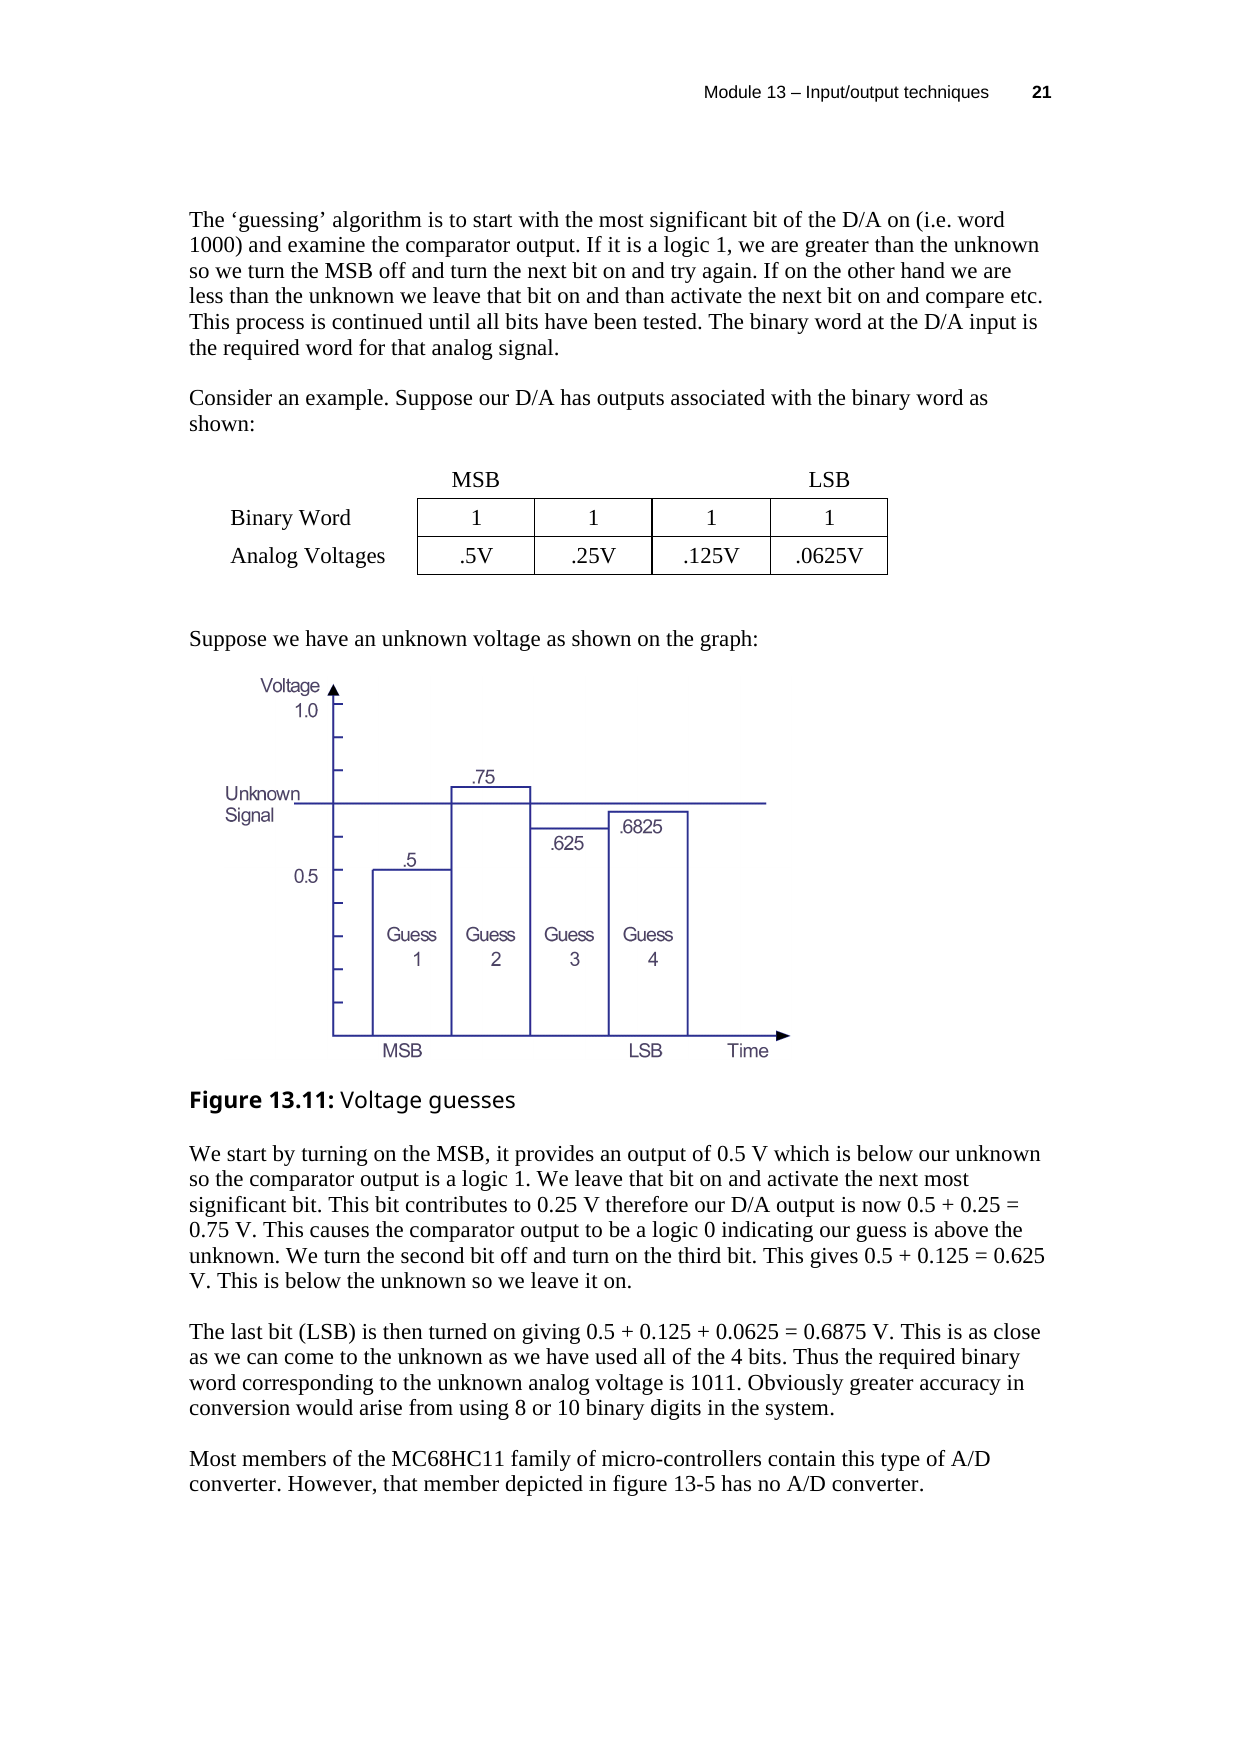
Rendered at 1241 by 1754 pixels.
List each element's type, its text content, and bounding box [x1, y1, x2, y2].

table_header MSB [417, 461, 534, 498]
table_cell Binary Word [224, 499, 417, 537]
table_cell .125V [653, 537, 770, 574]
text Most members of the MC68HC11 family of micro-controllers contain this type of A/D converter. However, that member depicted in figure 13-5 has no A/D converter. [189, 1446, 1051, 1497]
table_header [534, 461, 651, 498]
text Consider an example. Suppose our D/A has outputs associated with the binary word as shown: [189, 385, 1051, 436]
table_cell .25V [535, 537, 651, 574]
table_cell 1 [418, 499, 534, 536]
table_cell 1 [535, 499, 651, 536]
table_cell .0625V [771, 537, 887, 574]
table_cell Analog Voltages [224, 537, 417, 575]
table_header LSB [770, 461, 888, 498]
text The ‘guessing’ algorithm is to start with the most significant bit of the D/A on (i.e. word 1000) and examine the comparator output. If it is a logic 1, we are greater than the unknown so we turn the MSB off and turn the next bit on and try again. If on the other hand we are less than the unknown we leave that bit on and than activate the next bit on and compare etc. This process is continued until all bits have been tested. The binary word at the D/A input is the required word for that analog signal. [189, 207, 1051, 360]
table_cell 1 [771, 499, 887, 536]
text Suppose we have an unknown voltage as shown on the graph: [189, 626, 1051, 651]
text Figure 13.11: Voltage guesses [189, 1084, 1051, 1116]
table_cell .5V [418, 537, 534, 574]
text We start by turning on the MSB, it provides an output of 0.5 V which is below our unknown so the comparator output is a logic 1. We leave that bit on and activate the next most significant bit. This bit contributes to 0.25 V therefore our D/A output is now 0.5 + 0.25 = 0.75 V. This causes the comparator output to be a logic 0 indicating our guess is above the unknown. We turn the second bit off and turn on the third bit. This gives 0.5 + 0.125 = 0.625 V. This is below the unknown so we leave it on. [189, 1141, 1051, 1294]
picture [224, 676, 792, 1060]
table_header [651, 461, 770, 498]
table_cell 1 [653, 499, 770, 536]
text The last bit (LSB) is then turned on giving 0.5 + 0.125 + 0.0625 = 0.6875 V. This is as close as we can come to the unknown as we have used all of the 4 bits. Thus the required binary word corresponding to the unknown analog voltage is 1011. Obviously greater accuracy in conversion would arise from using 8 or 10 binary digits in the system. [189, 1319, 1051, 1421]
table_header [224, 461, 417, 499]
